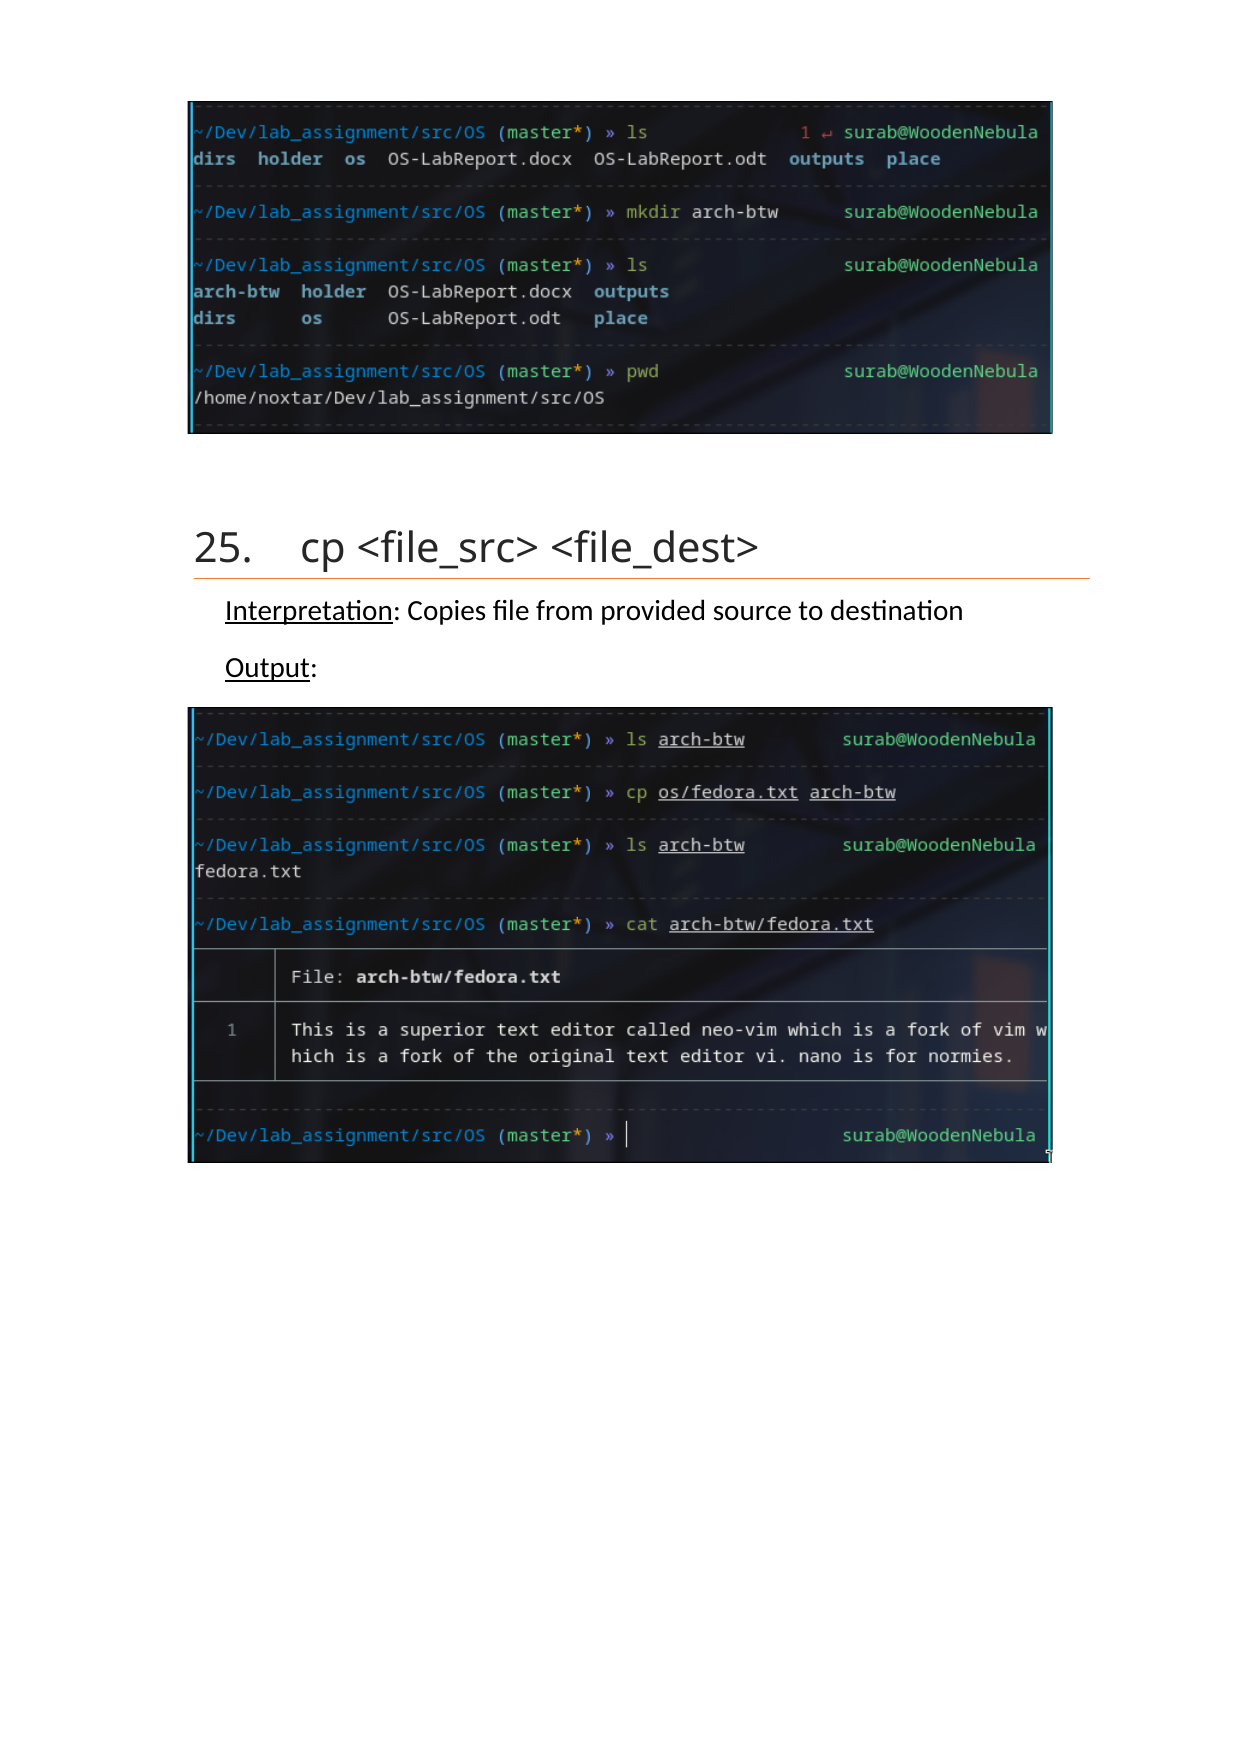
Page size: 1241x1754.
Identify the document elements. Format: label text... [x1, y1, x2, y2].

text Interpretation: Copies file from provided source to destination [225, 592, 1090, 628]
subtitle cp <file_src> <file_dest> [194, 517, 1090, 578]
picture [187, 101, 1053, 434]
picture [187, 707, 1053, 1163]
text Output: [225, 649, 1090, 685]
